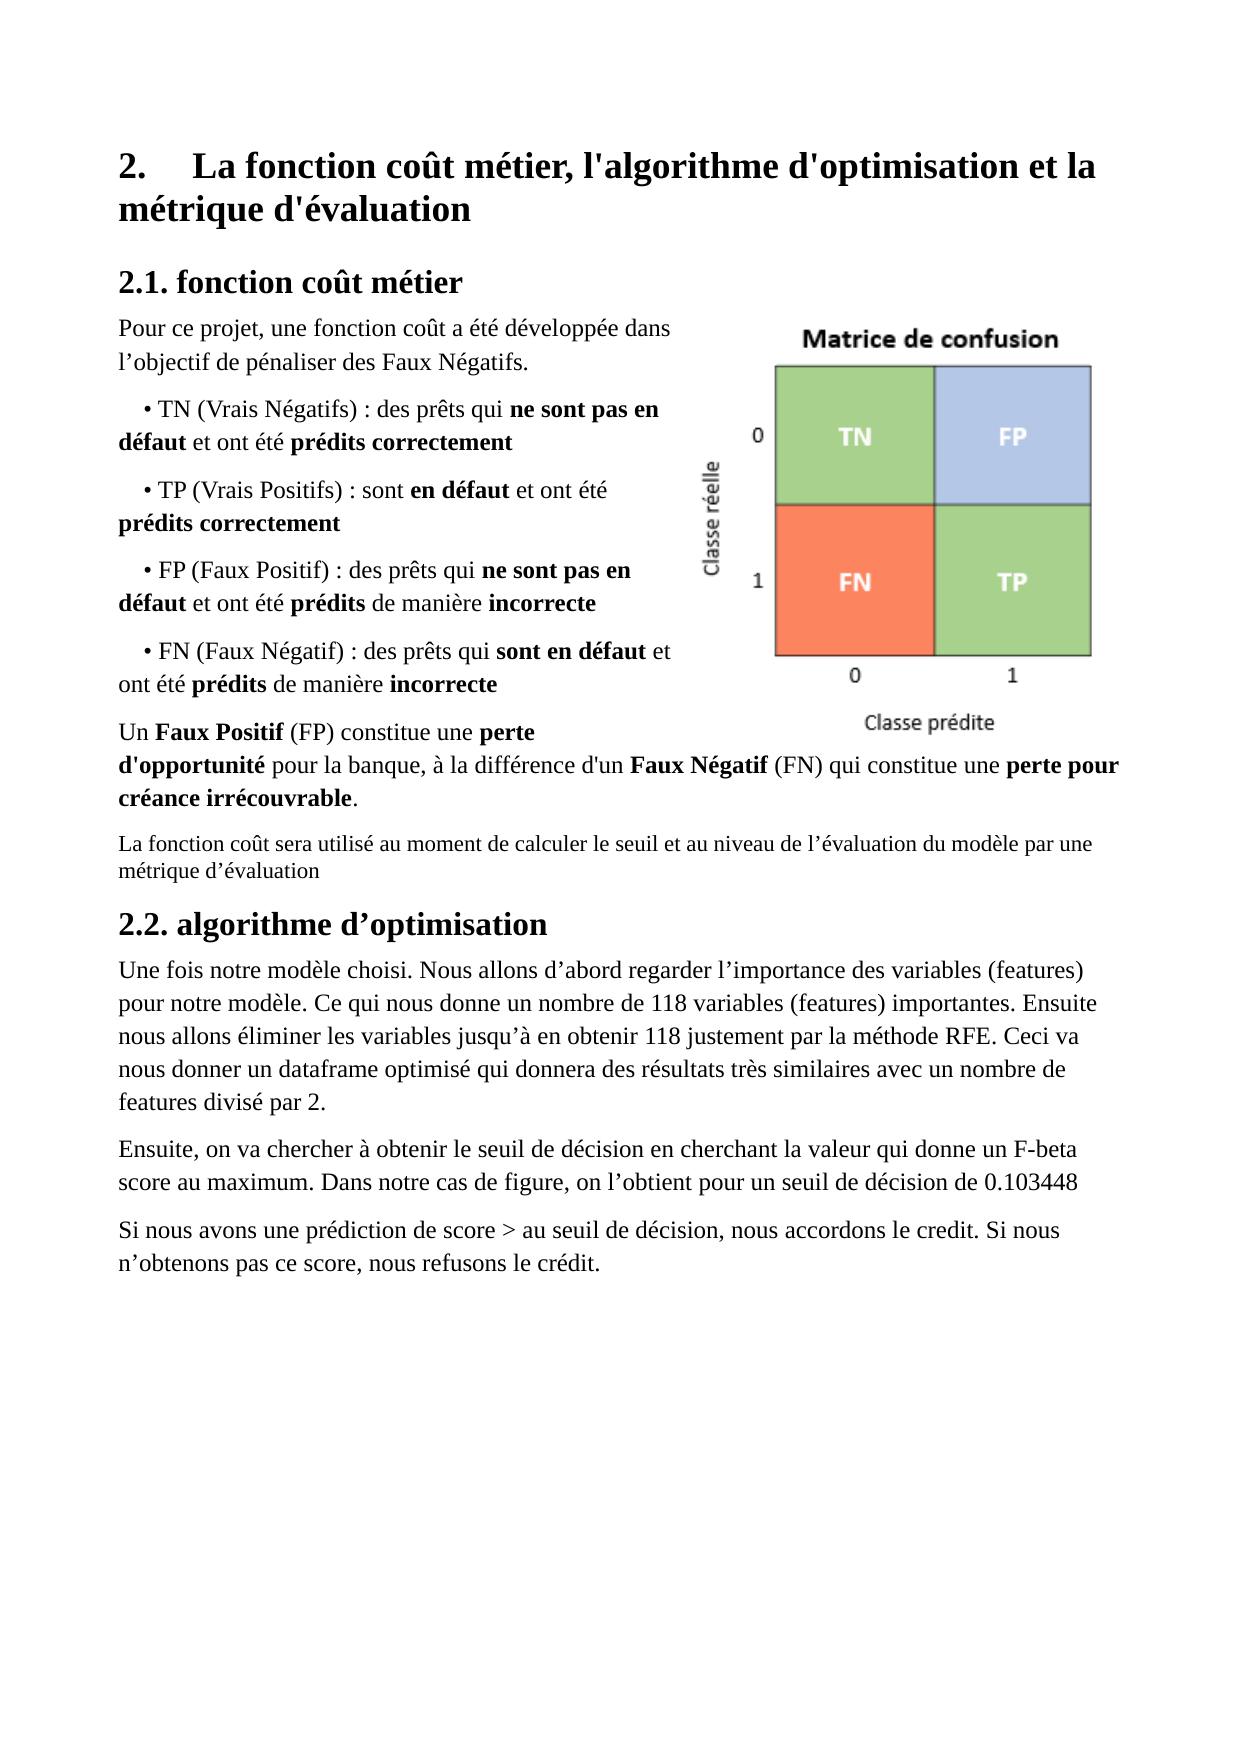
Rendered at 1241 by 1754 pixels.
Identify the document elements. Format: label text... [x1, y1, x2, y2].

text • TN (Vrais Négatifs) : des prêts qui ne sont pas en défaut et ont été prédits correctement [118, 394, 691, 456]
text Une fois notre modèle choisi. Nous allons d’abord regarder l’importance des variables (features) pour notre modèle. Ce qui nous donne un nombre de 118 variables (features) importantes. Ensuite nous allons éliminer les variables jusqu’à en obtenir 118 justement par la méthode RFE. Ceci va nous donner un dataframe optimisé qui donnera des résultats très similaires avec un nombre de features divisé par 2. [118, 955, 1122, 1116]
subtitle 2.1. fonction coût métier [118, 263, 1122, 301]
text • TP (Vrais Positifs) : sont en défaut et ont été prédits correctement [118, 475, 691, 537]
text • FN (Faux Négatif) : des prêts qui sont en défaut et ont été prédits de manière incorrecte [118, 636, 691, 698]
text Pour ce projet, une fonction coût a été développée dans l’objectif de pénaliser des Faux Négatifs. [118, 313, 1122, 375]
subtitle 2.2. algorithme d’optimisation [118, 904, 1122, 942]
text La fonction coût sera utilisé au moment de calculer le seuil et au niveau de l’évaluation du modèle par une métrique d’évaluation [118, 830, 1122, 883]
text • FP (Faux Positif) : des prêts qui ne sont pas en défaut et ont été prédits de manière incorrecte [118, 555, 691, 617]
subtitle La fonction coût métier, l'algorithme d'optimisation et la métrique d'évaluation [118, 143, 1122, 229]
text Un Faux Positif (FP) constitue une perte d'opportunité pour la banque, à la différence d'un Faux Négatif (FN) qui constitue une perte pour créance irrécouvrable. [118, 717, 1122, 811]
text Si nous avons une prédiction de score > au seuil de décision, nous accordons le credit. Si nous n’obtenons pas ce score, nous refusons le crédit. [118, 1215, 1122, 1277]
text Ensuite, on va chercher à obtenir le seuil de décision en cherchant la valeur qui donne un F-beta score au maximum. Dans notre cas de figure, on l’obtient pour un seuil de décision de 0.103448 [118, 1134, 1122, 1196]
picture [691, 317, 1110, 740]
